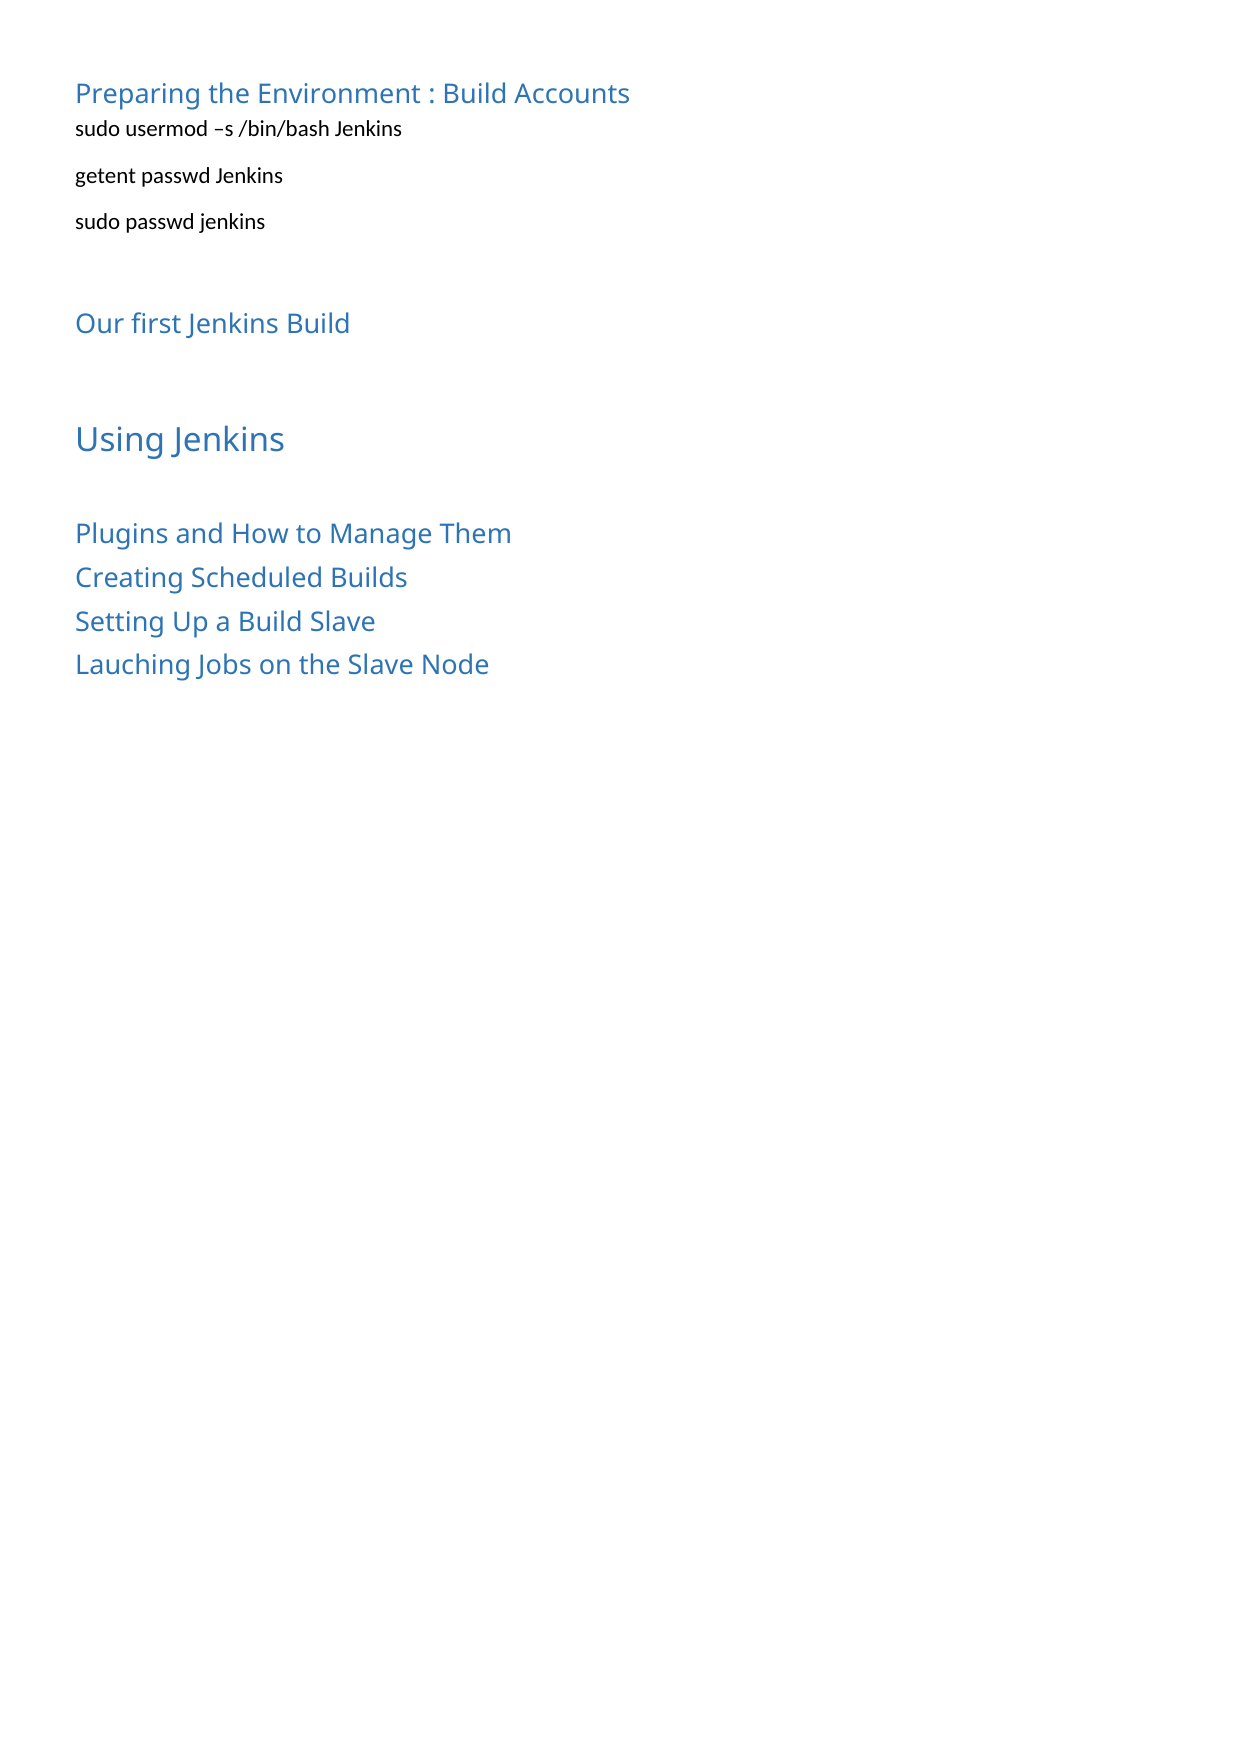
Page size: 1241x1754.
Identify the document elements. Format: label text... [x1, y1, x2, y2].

text sudo passwd jenkins [75, 207, 1165, 236]
text sudo usermod –s /bin/bash Jenkins [75, 114, 1165, 142]
text getent passwd Jenkins [75, 161, 1165, 189]
subtitle Lauching Jobs on the Slave Node [75, 646, 1165, 682]
subtitle Preparing the Environment : Build Accounts [75, 75, 1165, 112]
subtitle Setting Up a Build Slave [75, 602, 1165, 639]
subtitle Using Jenkins [75, 416, 1165, 461]
subtitle Creating Scheduled Builds [75, 558, 1165, 595]
subtitle Our first Jenkins Build [75, 305, 1165, 342]
subtitle Plugins and How to Manage Them [75, 515, 1165, 552]
